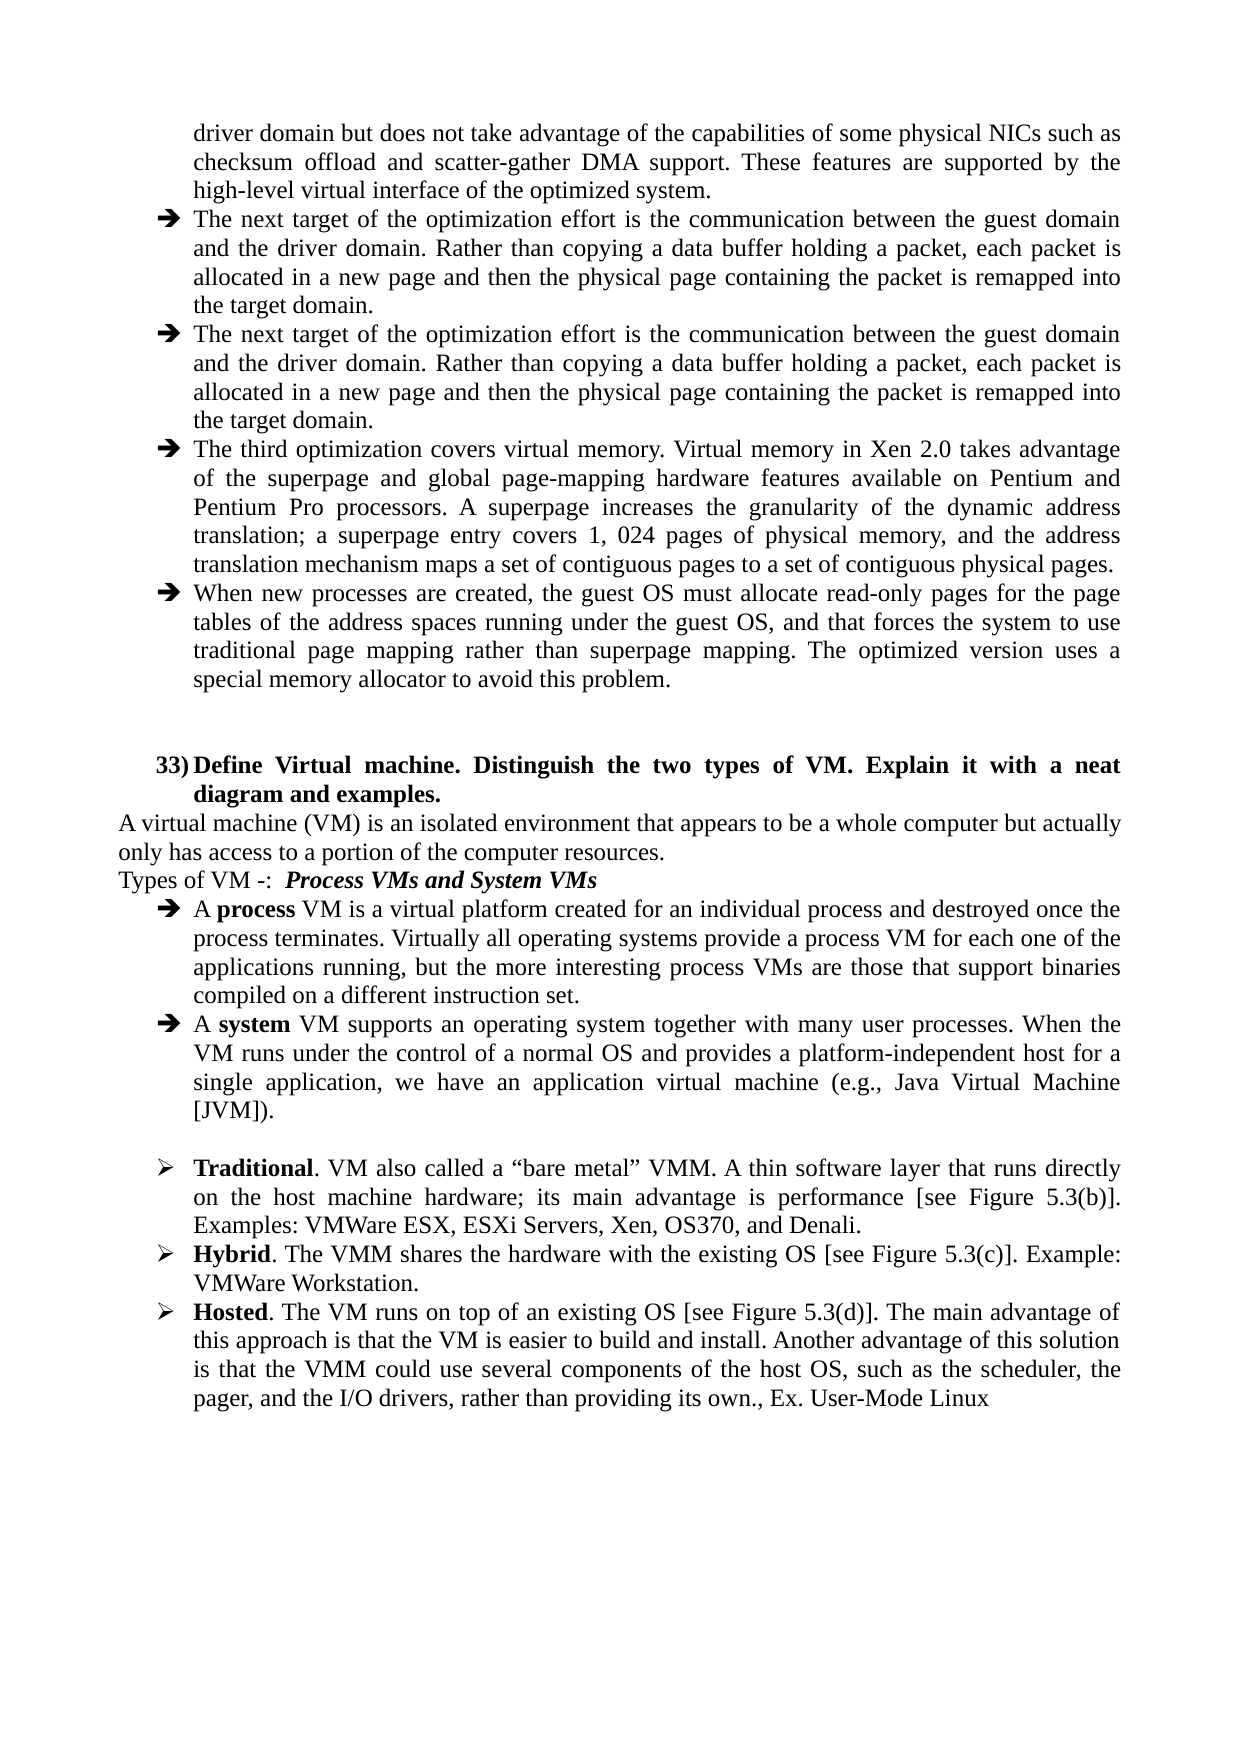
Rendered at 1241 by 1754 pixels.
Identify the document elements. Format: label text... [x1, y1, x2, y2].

text A virtual machine (VM) is an isolated environment that appears to be a whole computer but actually only has access to a portion of the computer resources. [118, 808, 1122, 866]
list The third optimization covers virtual memory. Virtual memory in Xen 2.0 takes advantage of the superpage and global page-mapping hardware features available on Pentium and Pentium Pro processors. A superpage increases the granularity of the dynamic address translation; a superpage entry covers 1, 024 pages of physical memory, and the address translation mechanism maps a set of contiguous pages to a set of contiguous physical pages. [156, 434, 1122, 578]
list Hosted. The VM runs on top of an existing OS [see Figure 5.3(d)]. The main advantage of this approach is that the VM is easier to build and install. Another advantage of this solution is that the VMM could use several components of the host OS, such as the scheduler, the pager, and the I/O drivers, rather than providing its own., Ex. User-Mode Linux [156, 1297, 1122, 1412]
list Traditional. VM also called a “bare metal” VMM. A thin software layer that runs directly on the host machine hardware; its main advantage is performance [see Figure 5.3(b)]. Examples: VMWare ESX, ESXi Servers, Xen, OS370, and Denali. [156, 1153, 1122, 1239]
text Types of VM -: Process VMs and System VMs [118, 866, 1122, 894]
list The next target of the optimization effort is the communication between the guest domain and the driver domain. Rather than copying a data buffer holding a packet, each packet is allocated in a new page and then the physical page containing the packet is remapped into the target domain. [156, 319, 1122, 434]
list When new processes are created, the guest OS must allocate read-only pages for the page tables of the address spaces running under the guest OS, and that forces the system to use traditional page mapping rather than superpage mapping. The optimized version uses a special memory allocator to avoid this problem. [156, 578, 1122, 693]
list A process VM is a virtual platform created for an individual process and destroyed once the process terminates. Virtually all operating systems provide a process VM for each one of the applications running, but the more interesting process VMs are those that support binaries compiled on a different instruction set. [156, 894, 1122, 1009]
list driver domain but does not take advantage of the capabilities of some physical NICs such as checksum offload and scatter-gather DMA support. These features are supported by the high-level virtual interface of the optimized system. [156, 118, 1122, 204]
list The next target of the optimization effort is the communication between the guest domain and the driver domain. Rather than copying a data buffer holding a packet, each packet is allocated in a new page and then the physical page containing the packet is remapped into the target domain. [156, 204, 1122, 319]
list Define Virtual machine. Distinguish the two types of VM. Explain it with a neat diagram and examples. [156, 751, 1122, 808]
list Hybrid. The VMM shares the hardware with the existing OS [see Figure 5.3(c)]. Example: VMWare Workstation. [156, 1239, 1122, 1297]
list A system VM supports an operating system together with many user processes. When the VM runs under the control of a normal OS and provides a platform-independent host for a single application, we have an application virtual machine (e.g., Java Virtual Machine [JVM]). [156, 1009, 1122, 1124]
